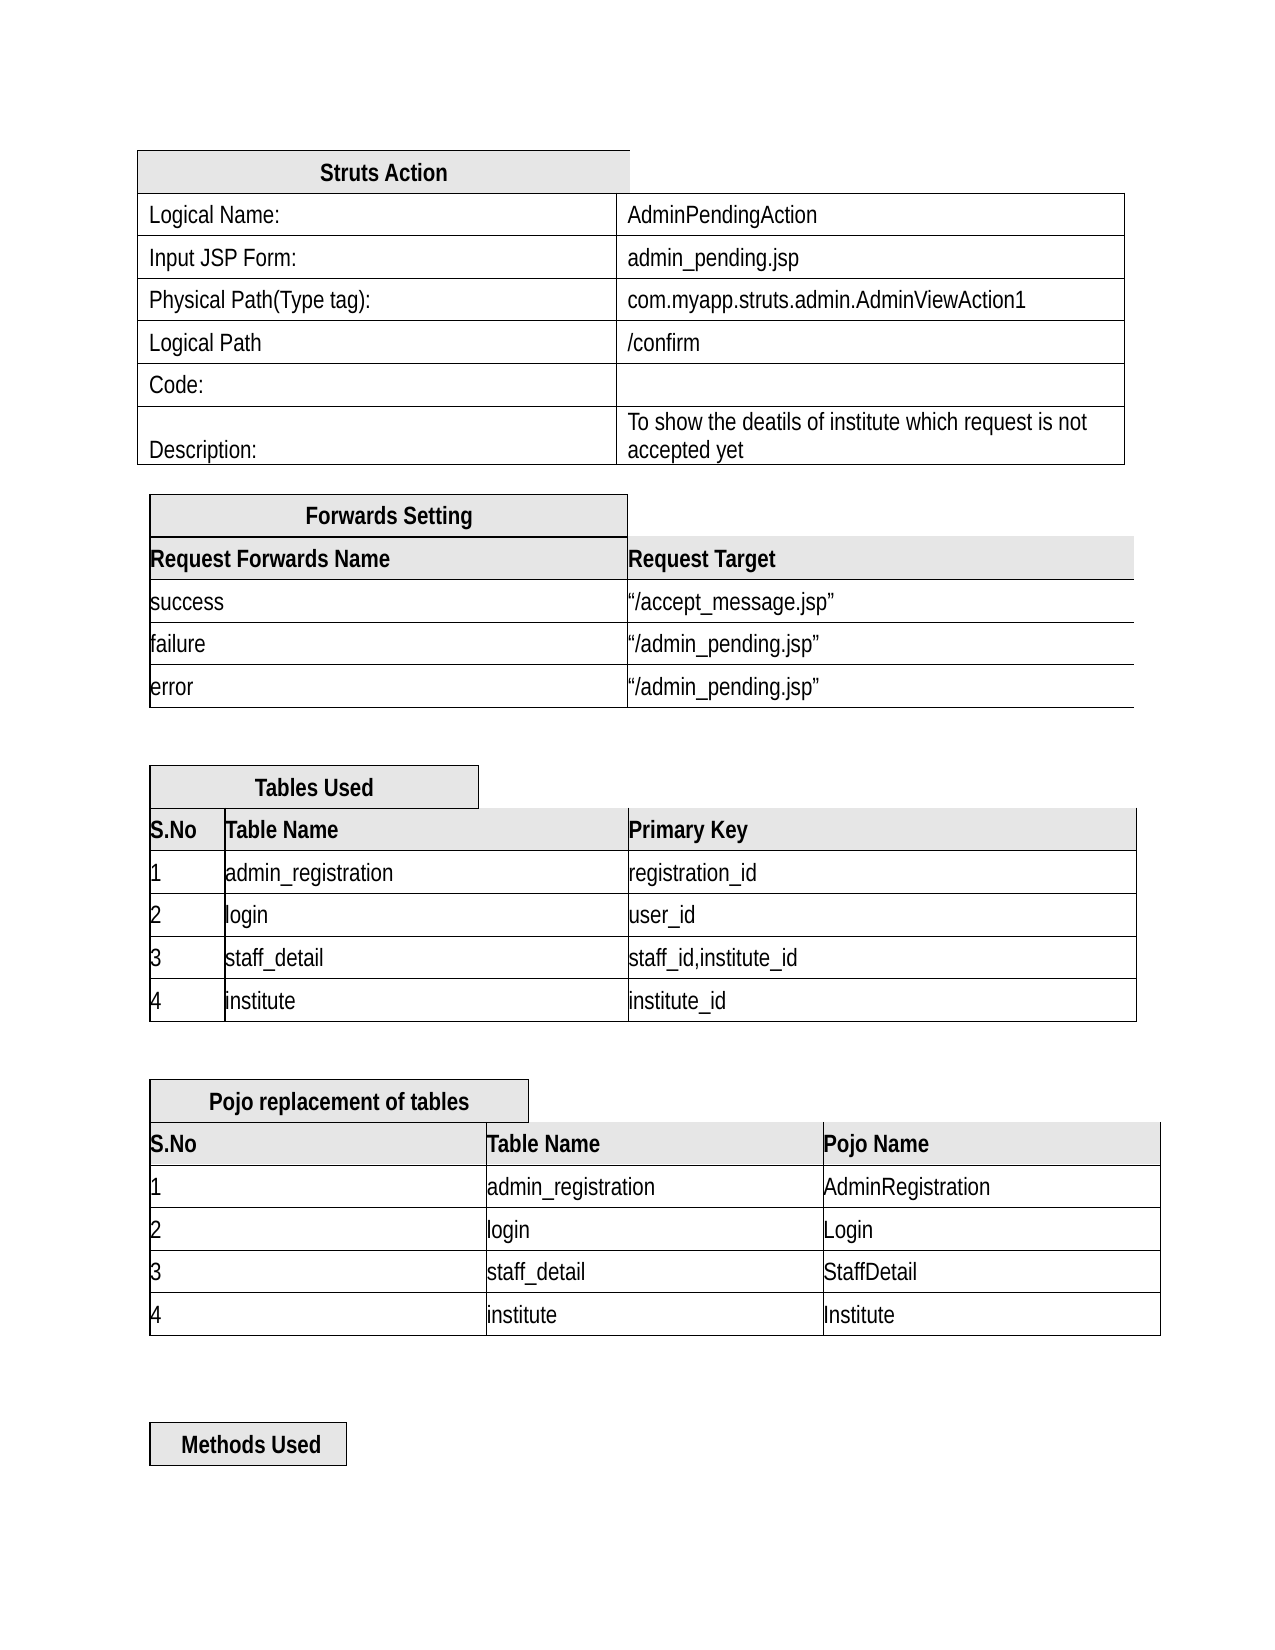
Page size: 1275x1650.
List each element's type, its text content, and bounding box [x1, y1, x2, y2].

table_cell “/accept_message.jsp” [628, 580, 1134, 622]
table_cell Table Name [226, 808, 628, 850]
table_header [479, 765, 807, 808]
table_cell [630, 150, 1124, 193]
table_cell [617, 364, 1124, 406]
table_cell success [151, 580, 627, 622]
table_cell 1 [151, 851, 224, 893]
table_header [529, 1079, 823, 1122]
table_cell S.No [151, 1123, 486, 1164]
table_cell AdminPendingAction [617, 194, 1124, 235]
table_cell user_id [629, 894, 1136, 936]
table_header [628, 494, 1134, 536]
table_cell Table Name [487, 1122, 823, 1164]
table_header [807, 765, 1137, 808]
table_cell Pojo Name [824, 1122, 1160, 1164]
table_cell institute [226, 979, 628, 1021]
table_cell Request Target [628, 536, 1134, 579]
table_cell 2 [151, 894, 224, 936]
table_cell failure [151, 623, 627, 664]
table_cell registration_id [629, 851, 1136, 893]
table_cell Description: [138, 407, 616, 464]
table_header Pojo replacement of tables [151, 1080, 528, 1122]
table_cell 4 [151, 1293, 486, 1335]
table_header Forwards Setting [151, 495, 627, 536]
table_cell admin_registration [226, 851, 628, 893]
table_cell /confirm [617, 321, 1124, 363]
table_cell staff_id,institute_id [629, 937, 1136, 978]
table_cell To show the deatils of institute which request is not accepted yet [617, 407, 1124, 464]
table_cell com.myapp.struts.admin.AdminViewAction1 [617, 279, 1124, 320]
table_cell Primary Key [629, 808, 1136, 850]
table_header Methods Used [151, 1423, 346, 1465]
table_cell 3 [151, 1251, 486, 1292]
table_cell Code: [138, 364, 616, 406]
table_cell admin_pending.jsp [617, 236, 1124, 278]
table_cell 3 [151, 937, 224, 978]
table_cell institute [487, 1293, 823, 1335]
table_cell Request Forwards Name [151, 538, 627, 579]
table_cell Logical Name: [138, 194, 616, 235]
table_cell “/admin_pending.jsp” [628, 665, 1134, 707]
table_cell S.No [151, 809, 224, 850]
table_cell admin_registration [487, 1166, 823, 1207]
table_cell 1 [151, 1166, 486, 1207]
table_cell error [151, 665, 627, 707]
table_cell staff_detail [487, 1251, 823, 1292]
table_cell Input JSP Form: [138, 236, 616, 278]
table_cell “/admin_pending.jsp” [628, 623, 1134, 664]
table_cell login [226, 894, 628, 936]
table_cell staff_detail [226, 937, 628, 978]
table_header [823, 1079, 1161, 1122]
table_cell Struts Action [138, 151, 630, 193]
table_cell Logical Path [138, 321, 616, 363]
table_cell Institute [824, 1293, 1160, 1335]
table_header [544, 1422, 1134, 1465]
table_cell Login [824, 1208, 1160, 1250]
table_cell StaffDetail [824, 1251, 1160, 1292]
table_header [347, 1422, 544, 1465]
table_cell 2 [151, 1208, 486, 1250]
table_cell login [487, 1208, 823, 1250]
table_cell institute_id [629, 979, 1136, 1021]
table_header Tables Used [151, 766, 478, 808]
table_cell 4 [151, 979, 224, 1021]
table_cell AdminRegistration [824, 1166, 1160, 1207]
table_cell Physical Path(Type tag): [138, 279, 616, 320]
